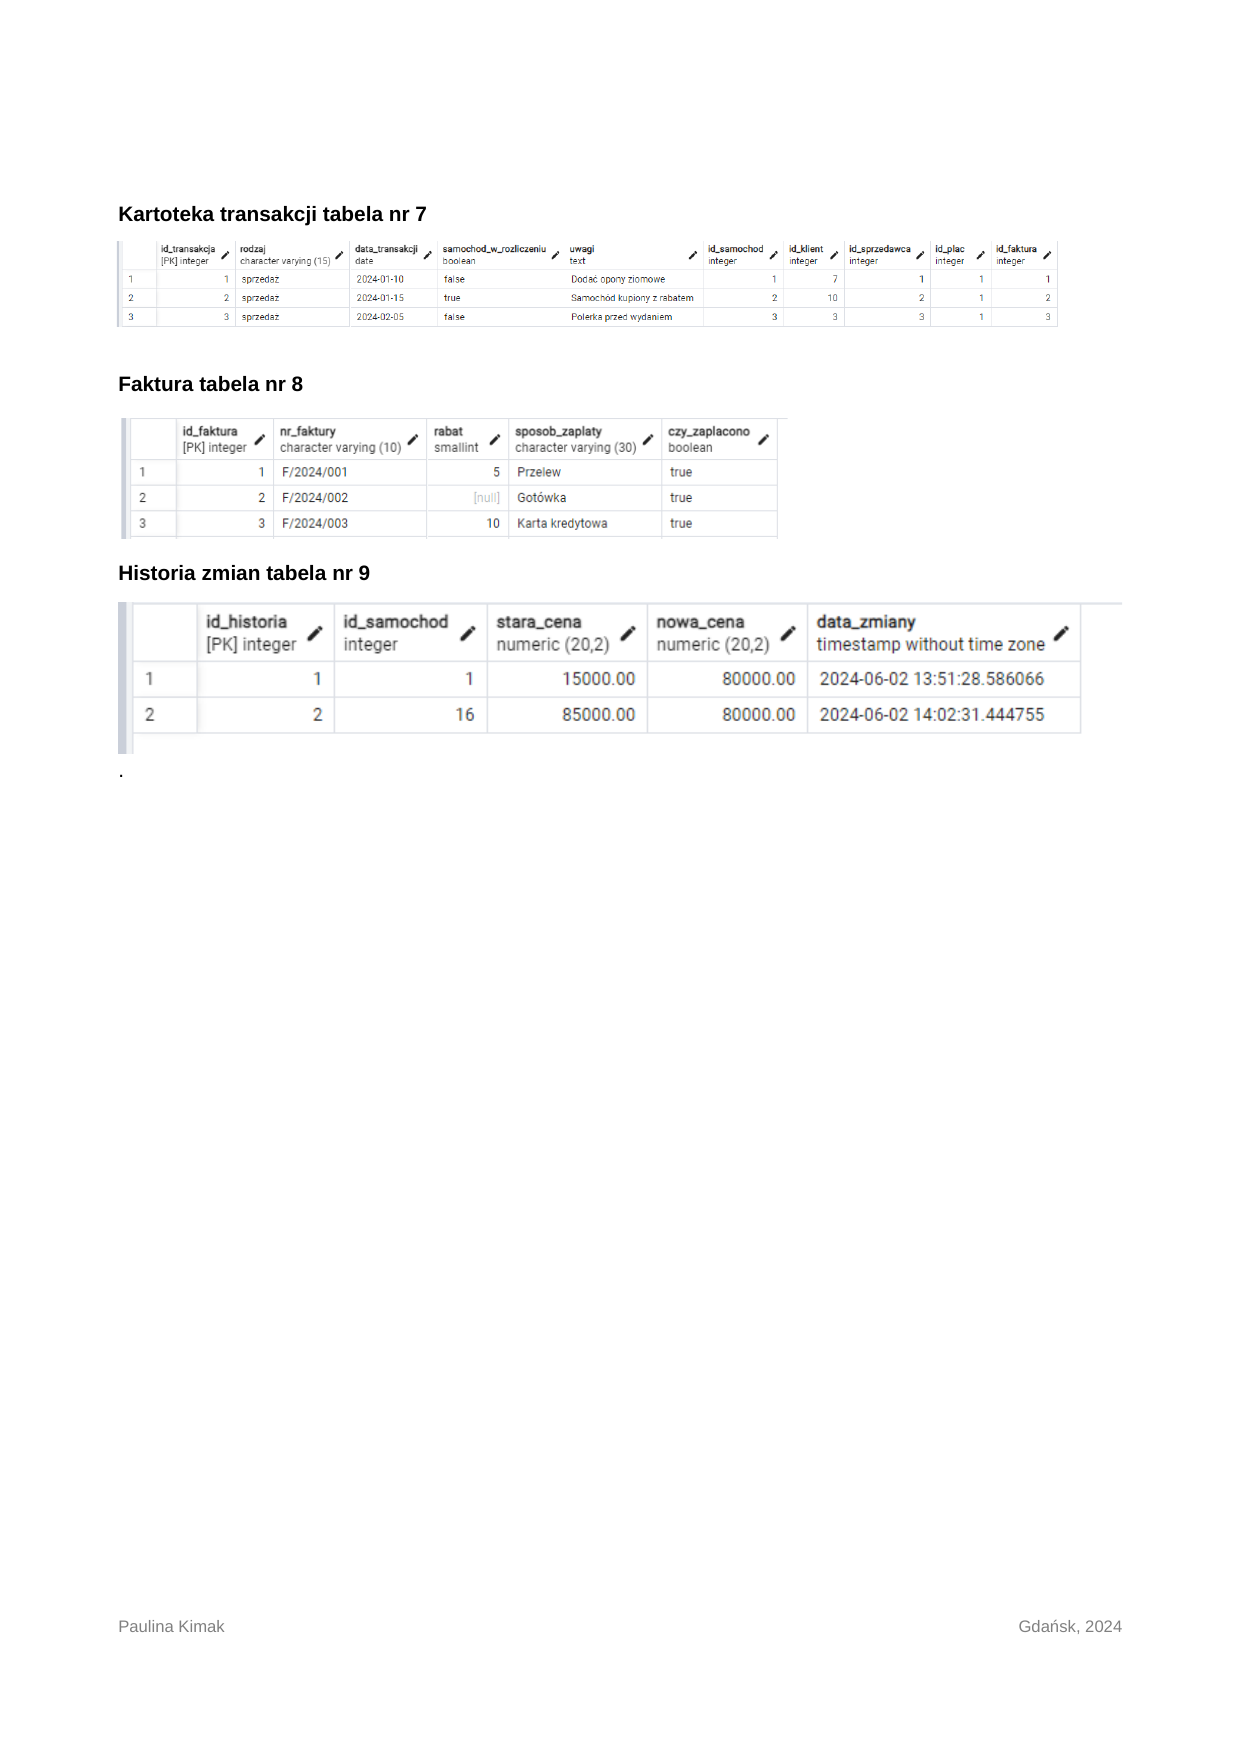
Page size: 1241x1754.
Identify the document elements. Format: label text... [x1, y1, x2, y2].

text Faktura tabela nr 8 [118, 372, 1122, 396]
picture [118, 602, 1123, 754]
text . [118, 754, 1122, 781]
text Historia zmian tabela nr 9 [118, 561, 1122, 584]
text Kartoteka transakcji tabela nr 7 [118, 202, 1122, 226]
picture [116, 241, 1065, 327]
picture [121, 418, 788, 539]
